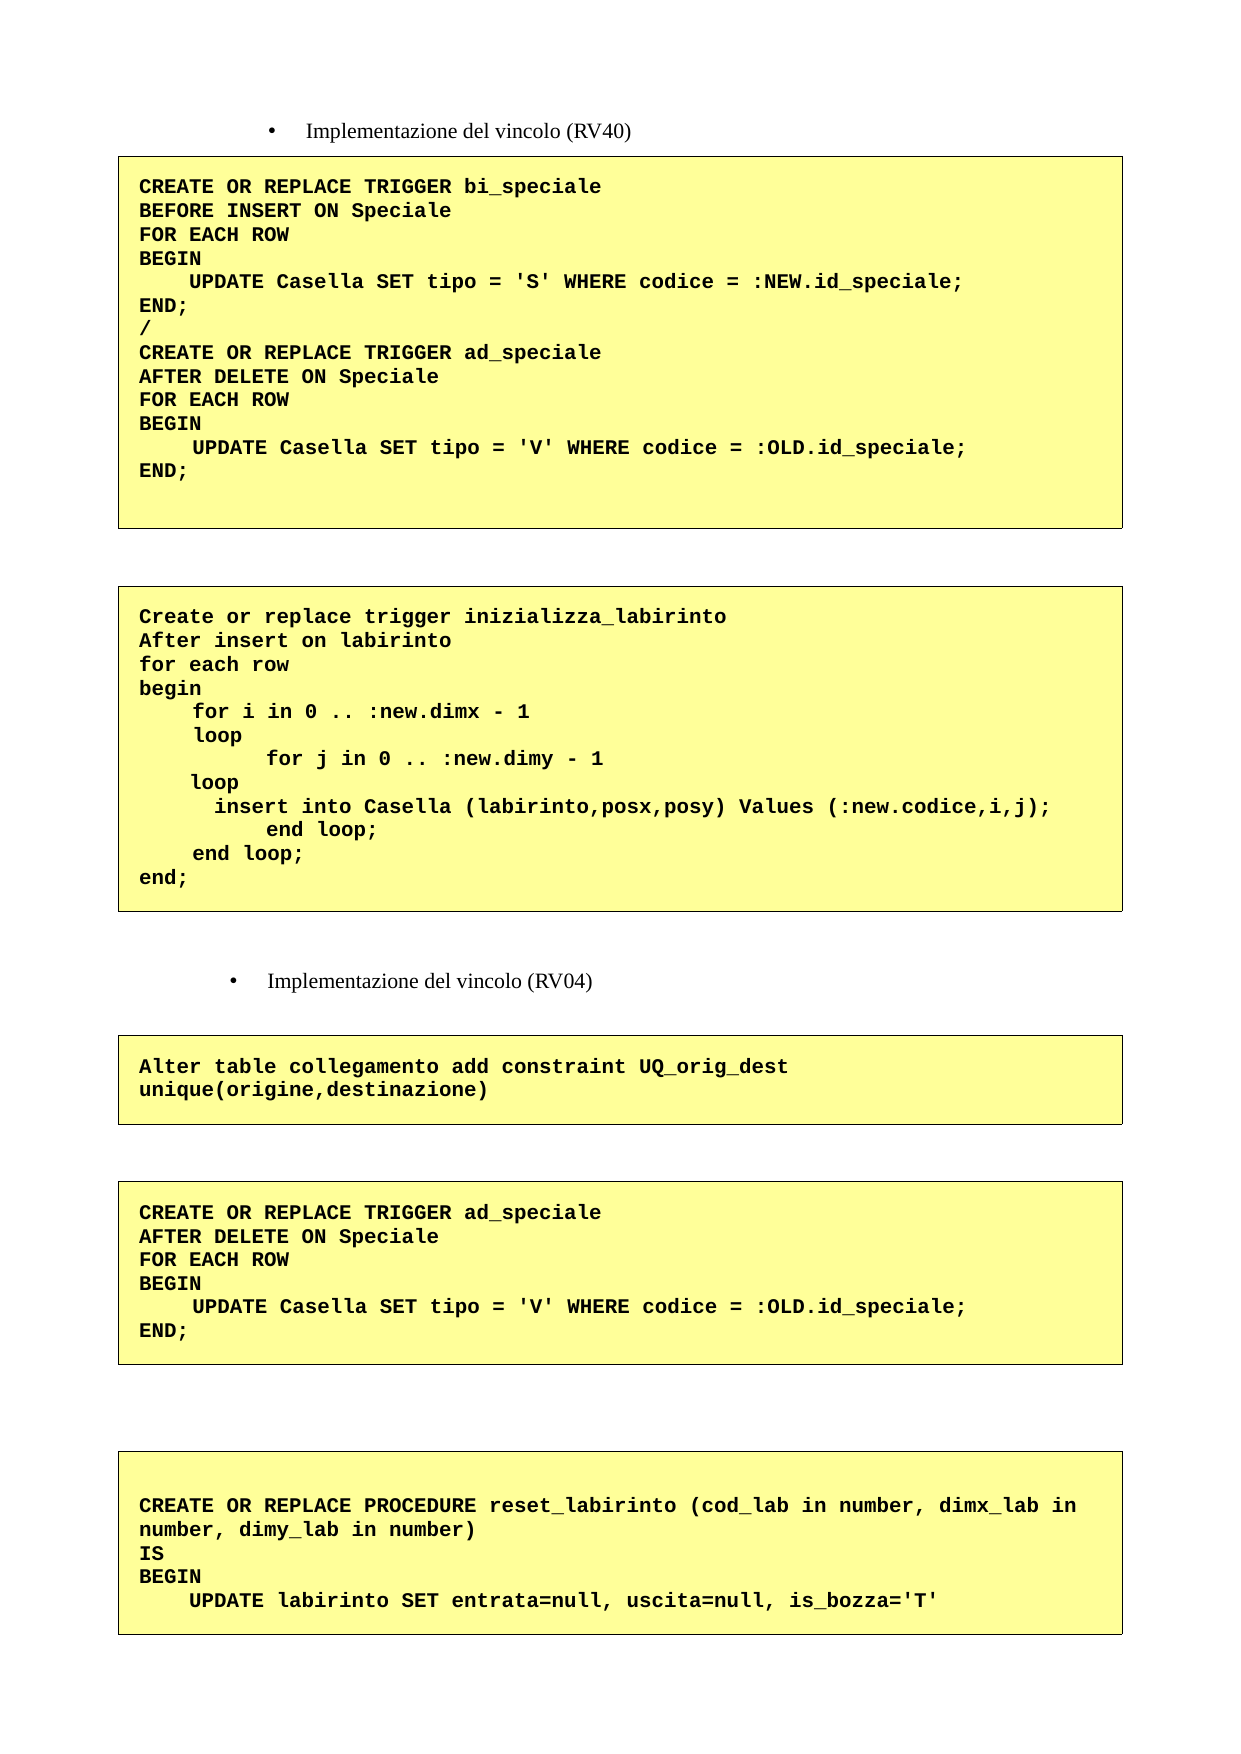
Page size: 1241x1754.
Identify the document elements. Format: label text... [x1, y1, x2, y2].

text CREATE OR REPLACE TRIGGER ad_speciale AFTER DELETE ON Speciale FOR EACH ROW BEGIN UPDATE Casella SET tipo = 'V' WHERE codice = :OLD.id_speciale; END; [119, 1182, 1122, 1364]
text CREATE OR REPLACE PROCEDURE reset_labirinto (cod_lab in number, dimx_lab in number, dimy_lab in number) IS BEGIN UPDATE labirinto SET entrata=null, uscita=null, is_bozza='T' [119, 1474, 1122, 1634]
list Implementazione del vincolo (RV04) [229, 968, 1122, 994]
text Alter table collegamento add constraint UQ_orig_dest unique(origine,destinazione) [119, 1036, 1122, 1124]
list Implementazione del vincolo (RV40) [268, 118, 1122, 143]
text CREATE OR REPLACE TRIGGER bi_speciale BEFORE INSERT ON Speciale FOR EACH ROW BEGIN UPDATE Casella SET tipo = 'S' WHERE codice = :NEW.id_speciale; END; / CREATE OR REPLACE TRIGGER ad_speciale AFTER DELETE ON Speciale FOR EACH ROW BEGIN UPDATE Casella SET tipo = 'V' WHERE codice = :OLD.id_speciale; END; [119, 157, 1122, 463]
text Create or replace trigger inizializza_labirinto After insert on labirinto for each row begin for i in 0 .. :new.dimx - 1 loop for j in 0 .. :new.dimy - 1 loop insert into Casella (labirinto,posx,posy) Values (:new.codice,i,j); end loop; end loop; end; [119, 587, 1122, 911]
